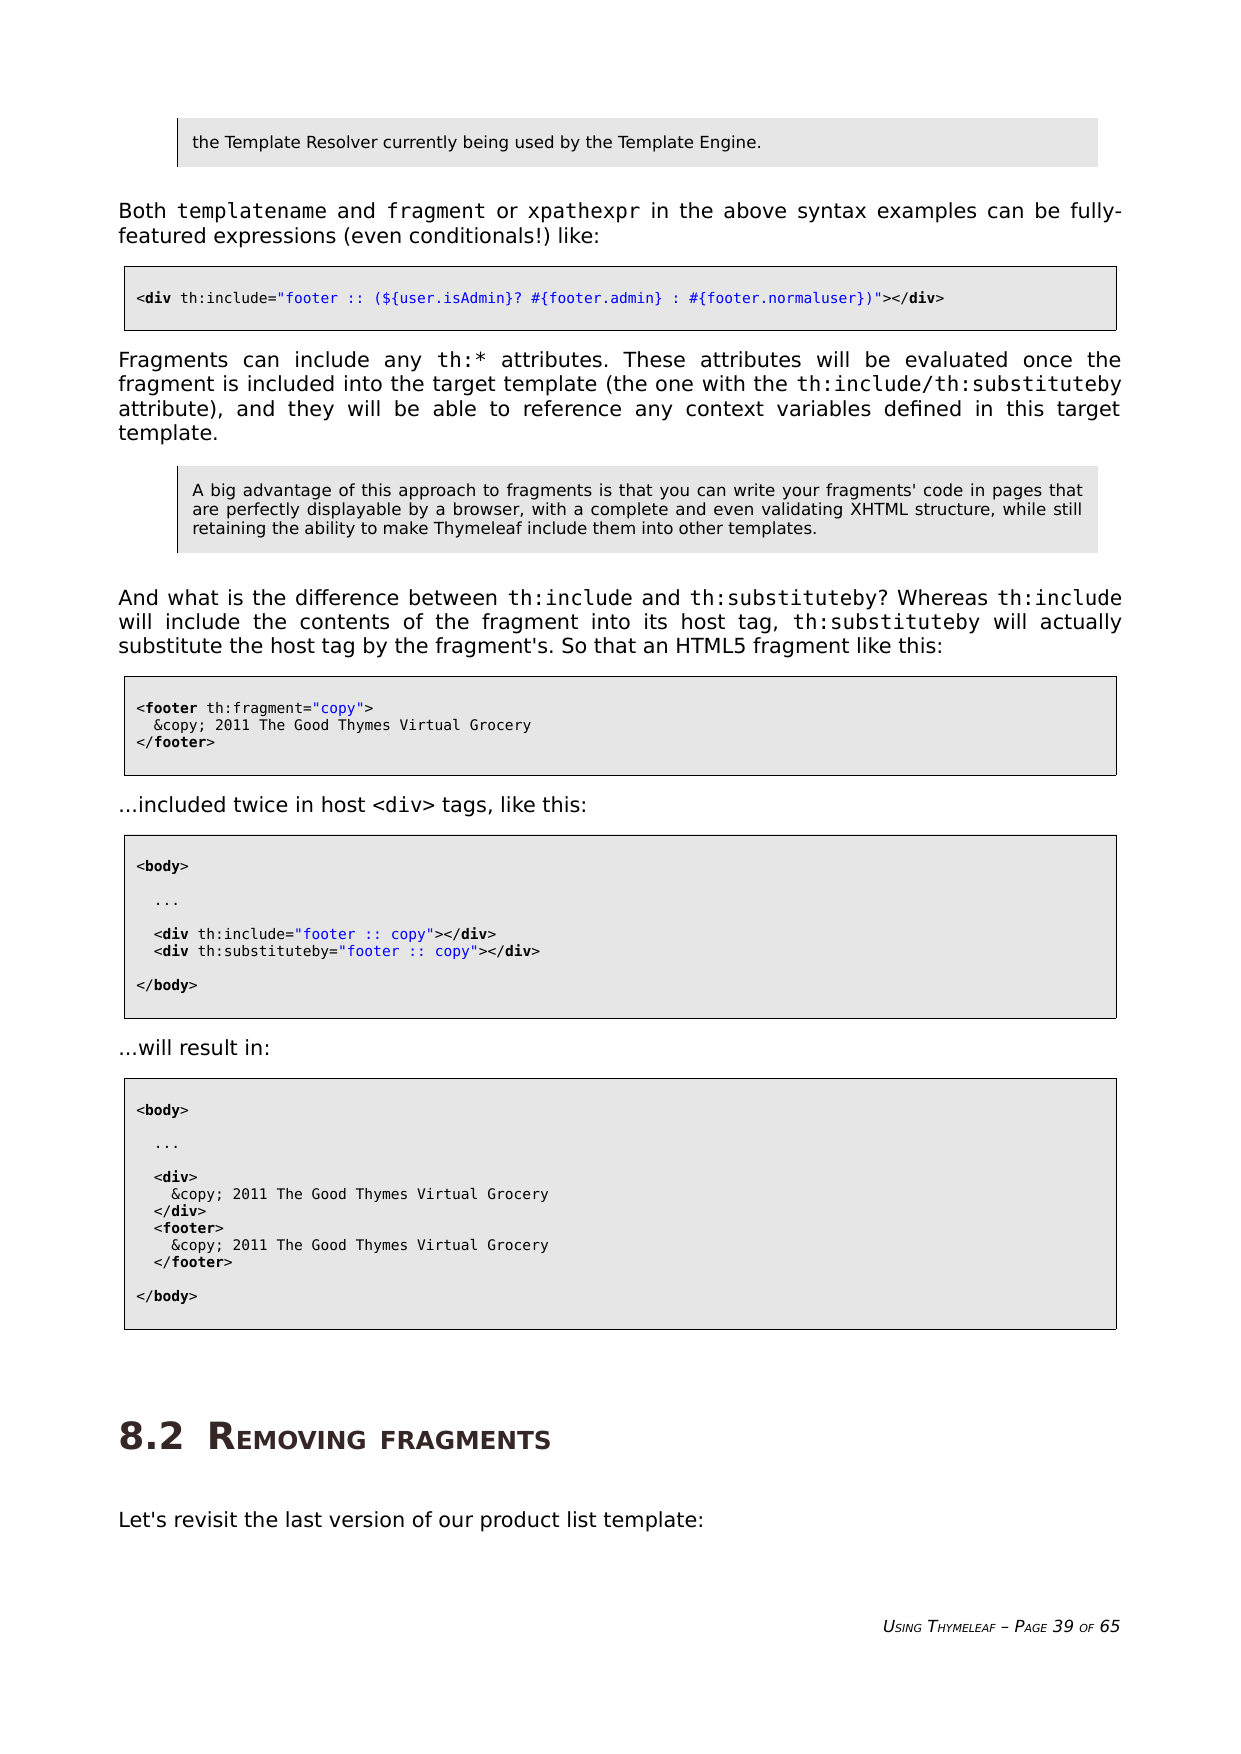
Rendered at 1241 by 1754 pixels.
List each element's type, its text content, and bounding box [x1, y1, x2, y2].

text <footer th:fragment="copy"> &copy; 2011 The Good Thymes Virtual Grocery </footer> [125, 677, 1116, 775]
text the Template Resolver currently being used by the Template Engine. [178, 118, 1098, 167]
text And what is the difference between th:include and th:substituteby? Whereas th:include will include the contents of the fragment into its host tag, th:substituteby will actually substitute the host tag by the fragment's. So that an HTML5 fragment like this: [118, 586, 1122, 659]
text <body> ... <div> &copy; 2011 The Good Thymes Virtual Grocery </div> <footer> &copy; 2011 The Good Thymes Virtual Grocery </footer> </body> [125, 1079, 1116, 1329]
text <body> ... <div th:include="footer :: copy"></div> <div th:substituteby="footer :: copy"></div> </body> [125, 836, 1116, 1018]
text <div th:include="footer :: (${user.isAdmin}? #{footer.admin} : #{footer.normaluser})"></div> [125, 267, 1116, 330]
text Fragments can include any th:* attributes. These attributes will be evaluated once the fragment is included into the target template (the one with the th:include/th:substituteby attribute), and they will be able to reference any context variables defined in this target template. [118, 348, 1122, 445]
text ...included twice in host <div> tags, like this: [118, 793, 1122, 817]
text A big advantage of this approach to fragments is that you can write your fragments' code in pages that are perfectly displayable by a browser, with a complete and even validating XHTML structure, while still retaining the ability to make Thymeleaf include them into other templates. [178, 466, 1098, 553]
text Both templatename and fragment or xpathexpr in the above syntax examples can be fully-featured expressions (even conditionals!) like: [118, 199, 1122, 248]
text Let's revisit the last version of our product list template: [118, 1508, 1122, 1533]
text ...will result in: [118, 1036, 1122, 1060]
subtitle Removing fragments [118, 1414, 1122, 1458]
